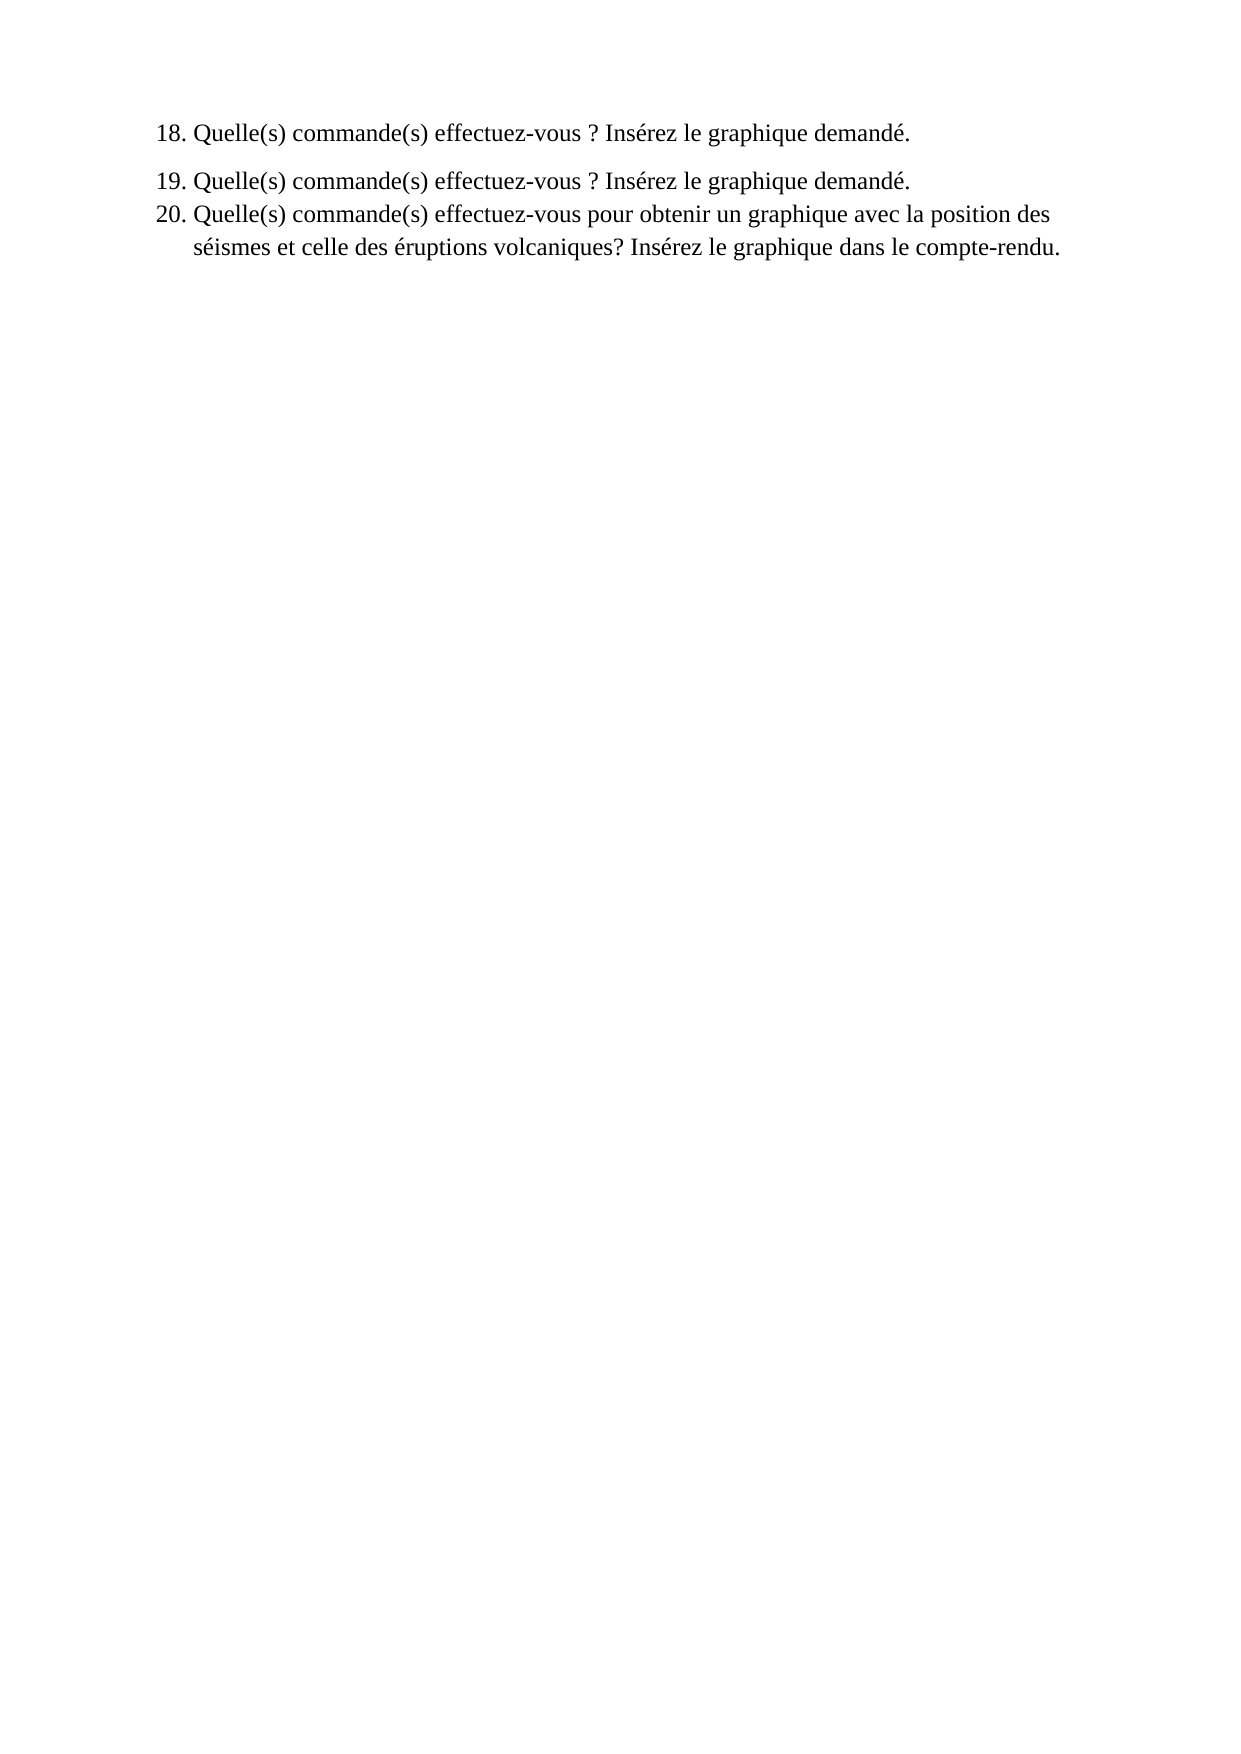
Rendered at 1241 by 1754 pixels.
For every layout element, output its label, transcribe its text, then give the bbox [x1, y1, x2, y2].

list Quelle(s) commande(s) effectuez-vous pour obtenir un graphique avec la position des séismes et celle des éruptions volcaniques? Insérez le graphique dans le compte-rendu. [156, 199, 1122, 261]
list Quelle(s) commande(s) effectuez-vous ? Insérez le graphique demandé. [156, 118, 1122, 147]
list Quelle(s) commande(s) effectuez-vous ? Insérez le graphique demandé. [156, 166, 1122, 194]
